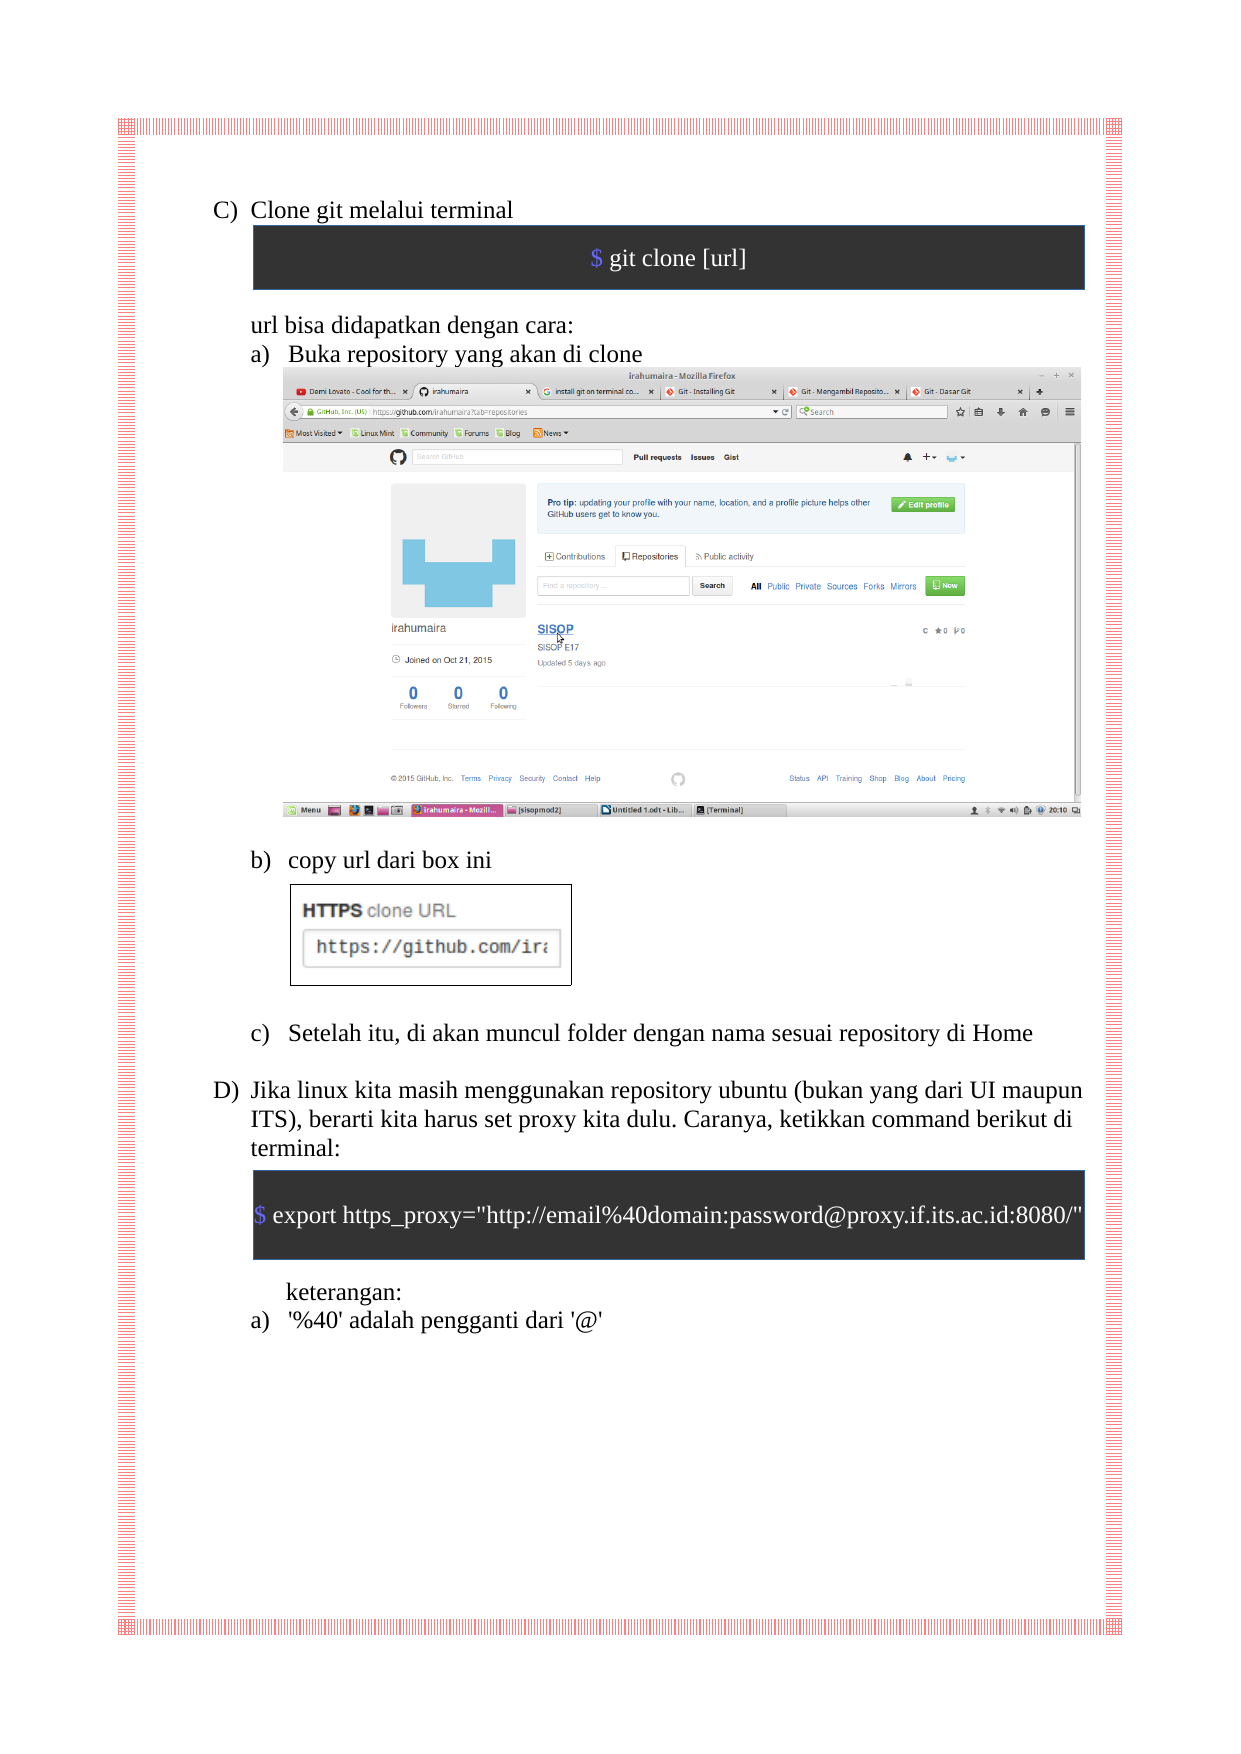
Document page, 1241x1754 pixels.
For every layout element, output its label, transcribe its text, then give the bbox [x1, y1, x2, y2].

list Buka repository yang akan di clone [250, 339, 1103, 368]
picture [292, 886, 569, 983]
list Clone git melalui terminal [213, 195, 1103, 224]
text keterangan: [138, 1277, 1103, 1305]
list copy url dari box ini [250, 845, 1103, 874]
list url bisa didapatkan dengan cara: [213, 310, 1103, 339]
list Jika linux kita masih menggunakan repository ubuntu (bukan yang dari UI maupun ITS), berarti kita harus set proxy kita dulu. Caranya, ketikkan command berikut di terminal: [213, 1075, 1103, 1162]
picture [282, 367, 1082, 817]
list '%40' adalah pengganti dari '@' [250, 1305, 1103, 1334]
list Setelah itu, di akan muncul folder dengan nama sesuai repository di Home [250, 1018, 1103, 1047]
